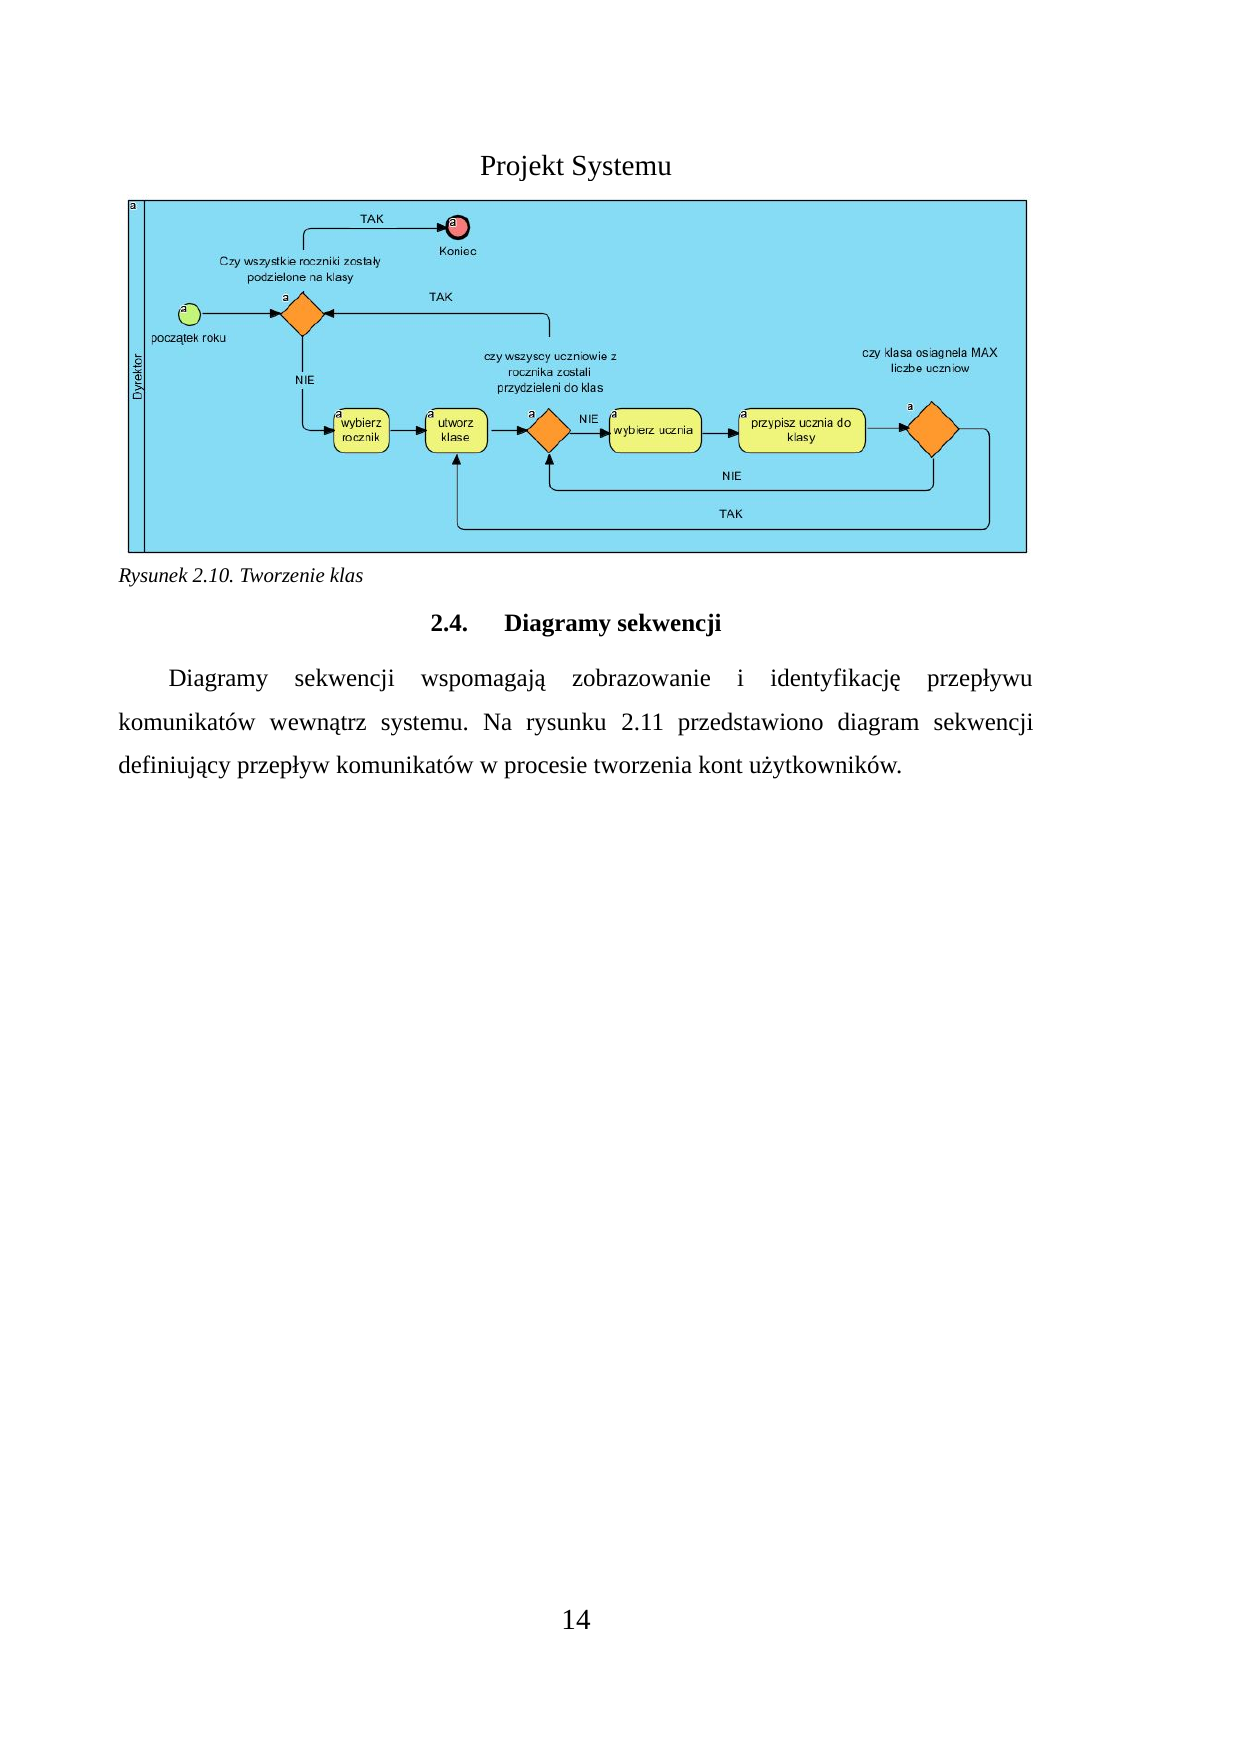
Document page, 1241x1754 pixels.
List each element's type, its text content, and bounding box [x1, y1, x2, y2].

picture [120, 194, 1031, 558]
text Rysunek 2.10. Tworzenie klas [118, 194, 1033, 587]
text Diagramy sekwencji wspomagają zobrazowanie i identyfikację przepływu komunikatów wewnątrz systemu. Na rysunku 2.11 przedstawiono diagram sekwencji definiujący przepływ komunikatów w procesie tworzenia kont użytkowników. [118, 663, 1033, 778]
subtitle Diagramy sekwencji [118, 608, 1033, 637]
